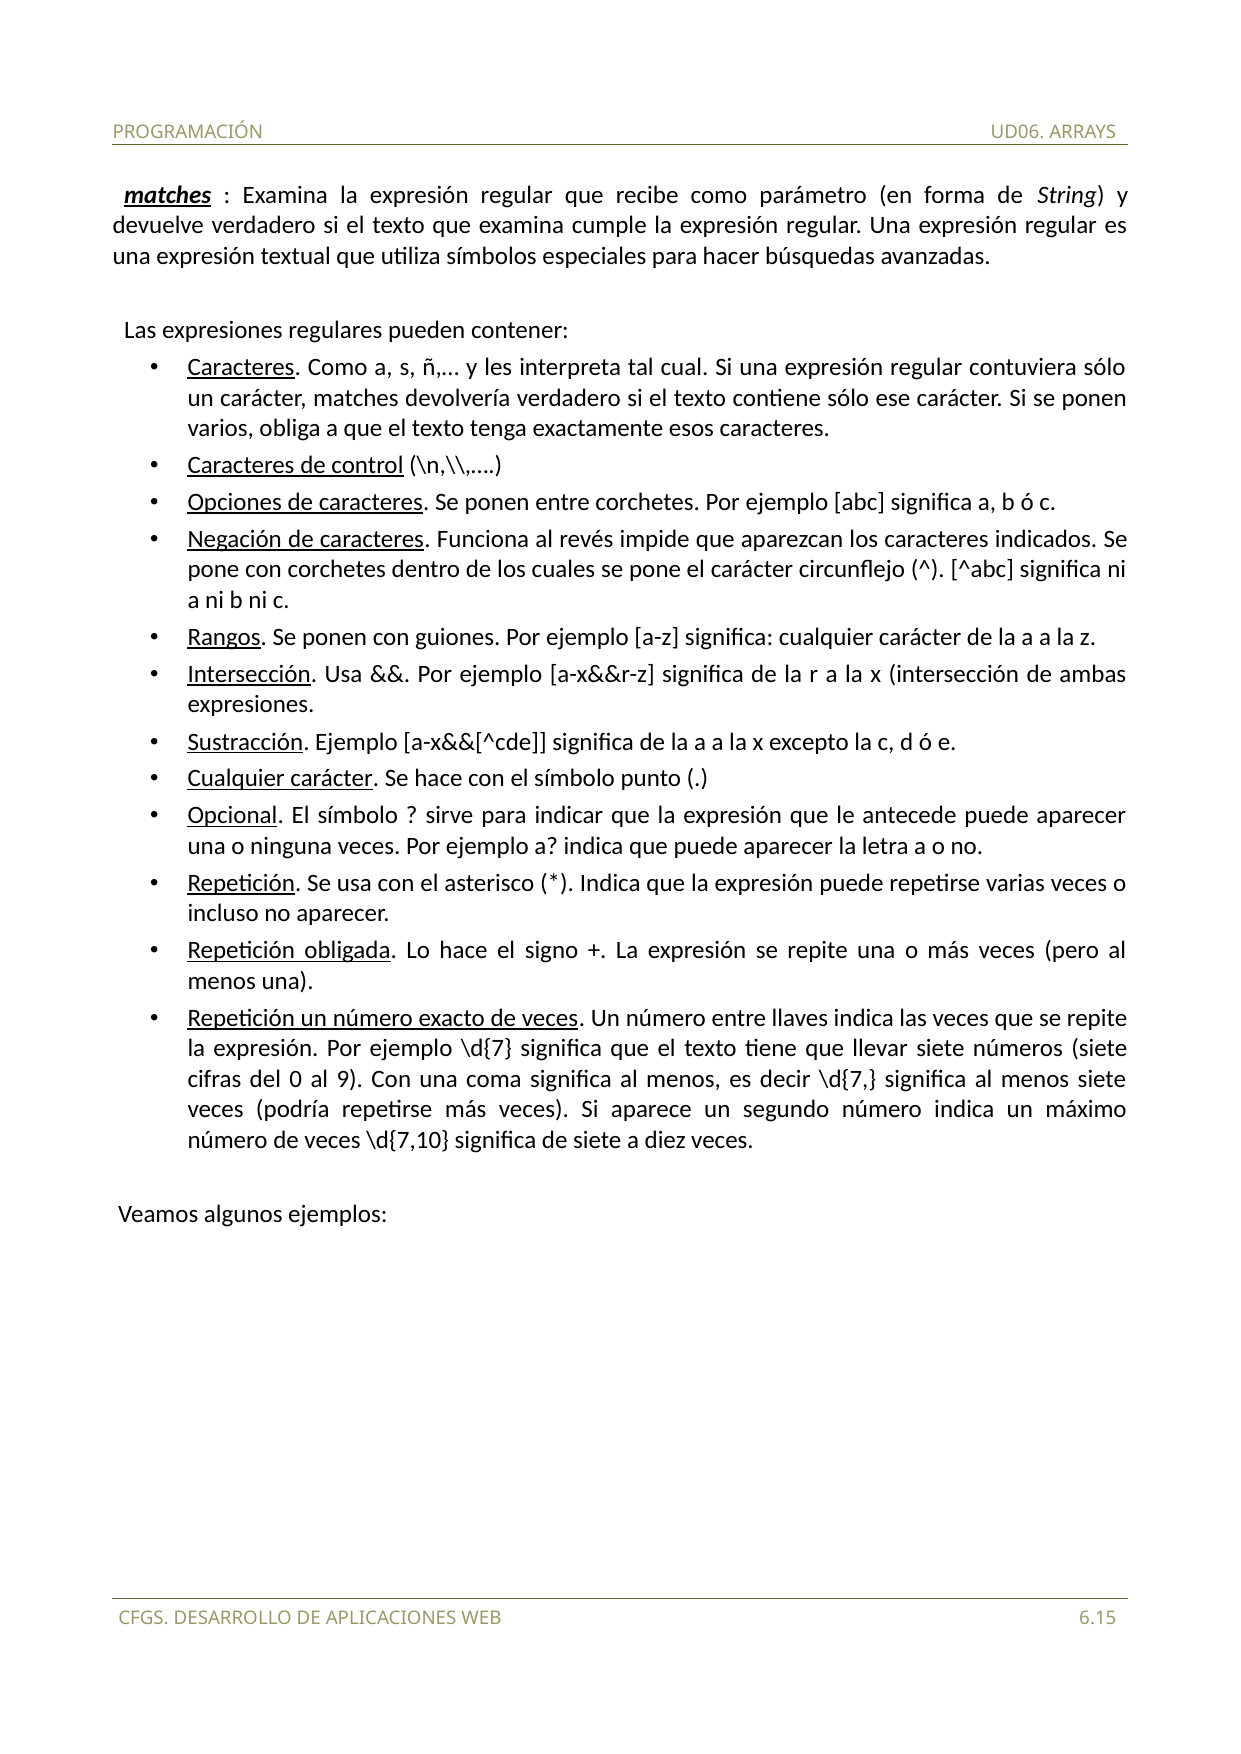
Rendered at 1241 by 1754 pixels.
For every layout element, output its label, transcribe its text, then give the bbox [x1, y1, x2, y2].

list Repetición. Se usa con el asterisco (*). Indica que la expresión puede repetirse varias veces o incluso no aparecer. [150, 867, 1128, 928]
list Caracteres de control (\n,\\,….) [150, 449, 1128, 480]
text Veamos algunos ejemplos: [112, 1198, 1128, 1229]
list Opciones de caracteres. Se ponen entre corchetes. Por ejemplo [abc] significa a, b ó c. [150, 486, 1128, 517]
list Repetición un número exacto de veces. Un número entre llaves indica las veces que se repite la expresión. Por ejemplo \d{7} significa que el texto tiene que llevar siete números (siete cifras del 0 al 9). Con una coma significa al menos, es decir \d{7,} significa al menos siete veces (podría repetirse más veces). Si aparece un segundo número indica un máximo número de veces \d{7,10} significa de siete a diez veces. [150, 1002, 1128, 1155]
list Cualquier carácter. Se hace con el símbolo punto (.) [150, 763, 1128, 793]
list Sustracción. Ejemplo [a-x&&[^cde]] significa de la a a la x excepto la c, d ó e. [150, 726, 1128, 756]
text matches : Examina la expresión regular que recibe como parámetro (en forma de String) y devuelve verdadero si el texto que examina cumple la expresión regular. Una expresión regular es una expresión textual que utiliza símbolos especiales para hacer búsquedas avanzadas. [112, 179, 1128, 271]
list Caracteres. Como a, s, ñ,… y les interpreta tal cual. Si una expresión regular contuviera sólo un carácter, matches devolvería verdadero si el texto contiene sólo ese carácter. Si se ponen varios, obliga a que el texto tenga exactamente esos caracteres. [150, 351, 1128, 443]
list Rangos. Se ponen con guiones. Por ejemplo [a-z] significa: cualquier carácter de la a a la z. [150, 621, 1128, 652]
list Repetición obligada. Lo hace el signo +. La expresión se repite una o más veces (pero al menos una). [150, 934, 1128, 996]
list Intersección. Usa &&. Por ejemplo [a-x&&r-z] significa de la r a la x (intersección de ambas expresiones. [150, 658, 1128, 719]
text Las expresiones regulares pueden contener: [112, 314, 1128, 345]
list Opcional. El símbolo ? sirve para indicar que la expresión que le antecede puede aparecer una o ninguna veces. Por ejemplo a? indica que puede aparecer la letra a o no. [150, 799, 1128, 861]
list Negación de caracteres. Funciona al revés impide que aparezcan los caracteres indicados. Se pone con corchetes dentro de los cuales se pone el carácter circunflejo (^). [^abc] significa ni a ni b ni c. [150, 523, 1128, 615]
